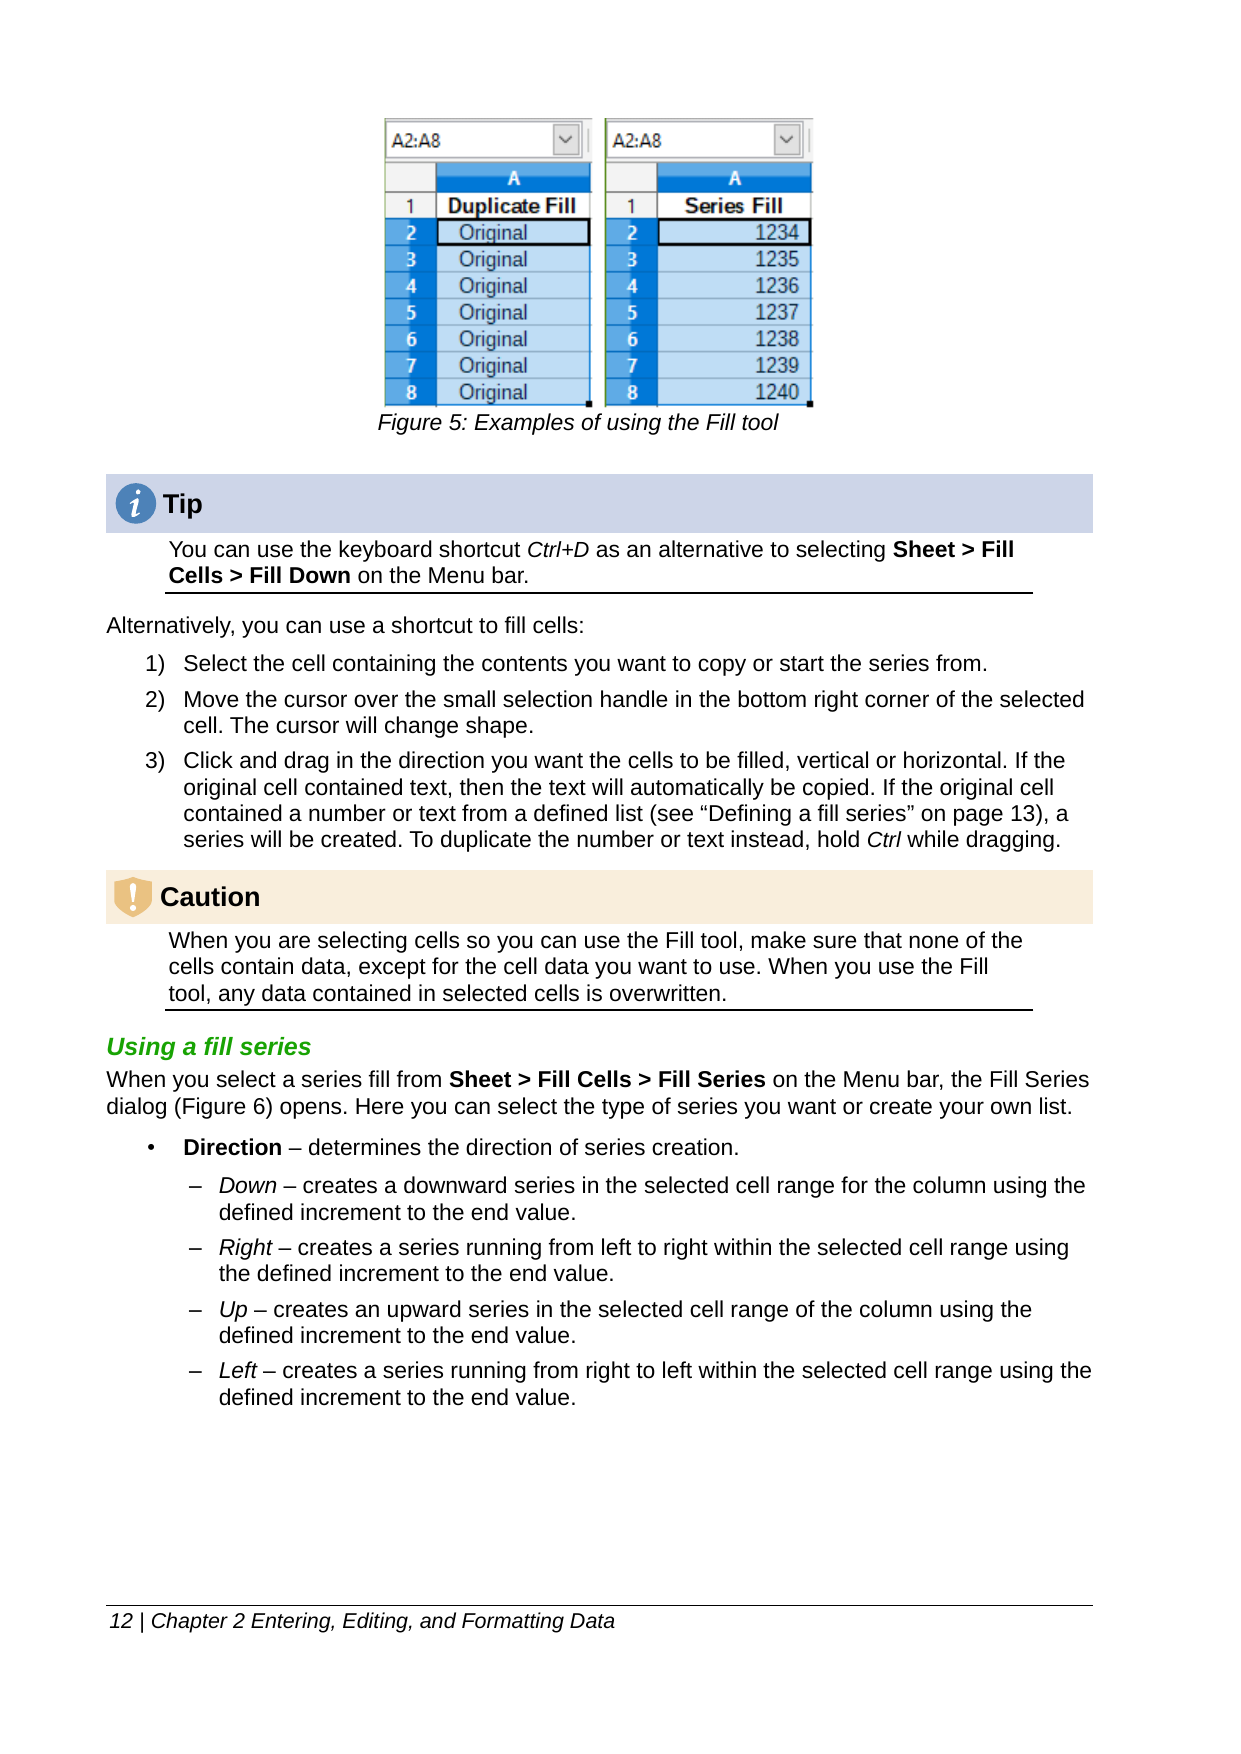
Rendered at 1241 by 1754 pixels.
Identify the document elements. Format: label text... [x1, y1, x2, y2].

text When you select a series fill from Sheet > Fill Cells > Fill Series on the Menu bar, the Fill Series dialog (Figure 6) opens. Here you can select the type of series you want or create your own list. [106, 1066, 1093, 1119]
text Figure 5: Examples of using the Fill tool [377, 118, 822, 435]
list Click and drag in the direction you want the cells to be filled, vertical or horizontal. If the original cell contained text, then the text will automatically be copied. If the original cell contained a number or text from a defined list (see “Defining a fill series” on page 13), a series will be created. To duplicate the number or text instead, hold Ctrl while dragging. [165, 747, 1093, 853]
list Down – creates a downward series in the selected cell range for the column using the defined increment to the end value. [189, 1172, 1093, 1225]
list Up – creates an upward series in the selected cell range of the column using the defined increment to the end value. [189, 1296, 1093, 1348]
list Right – creates a series running from left to right within the selected cell range using the defined increment to the end value. [189, 1234, 1093, 1287]
list Direction – determines the direction of series creation. [144, 1131, 1093, 1164]
subtitle Caution [106, 870, 1093, 924]
text You can use the keyboard shortcut Ctrl+D as an alternative to selecting Sheet > Fill Cells > Fill Down on the Menu bar. [165, 533, 1033, 592]
list Left – creates a series running from right to left within the selected cell range using the defined increment to the end value. [189, 1357, 1093, 1410]
picture [384, 118, 815, 409]
subtitle Tip [106, 474, 1093, 533]
text Alternatively, you can use a shortcut to fill cells: [106, 612, 1093, 638]
list Select the cell containing the contents you want to copy or start the series from. [165, 650, 1093, 677]
text When you are selecting cells so you can use the Fill tool, make sure that none of the cells contain data, except for the cell data you want to use. When you use the Fill tool, any data contained in selected cells is overwritten. [165, 924, 1033, 1009]
subtitle Using a fill series [106, 1032, 1093, 1060]
list Move the cursor over the small selection handle in the bottom right corner of the selected cell. The cursor will change shape. [165, 686, 1093, 738]
